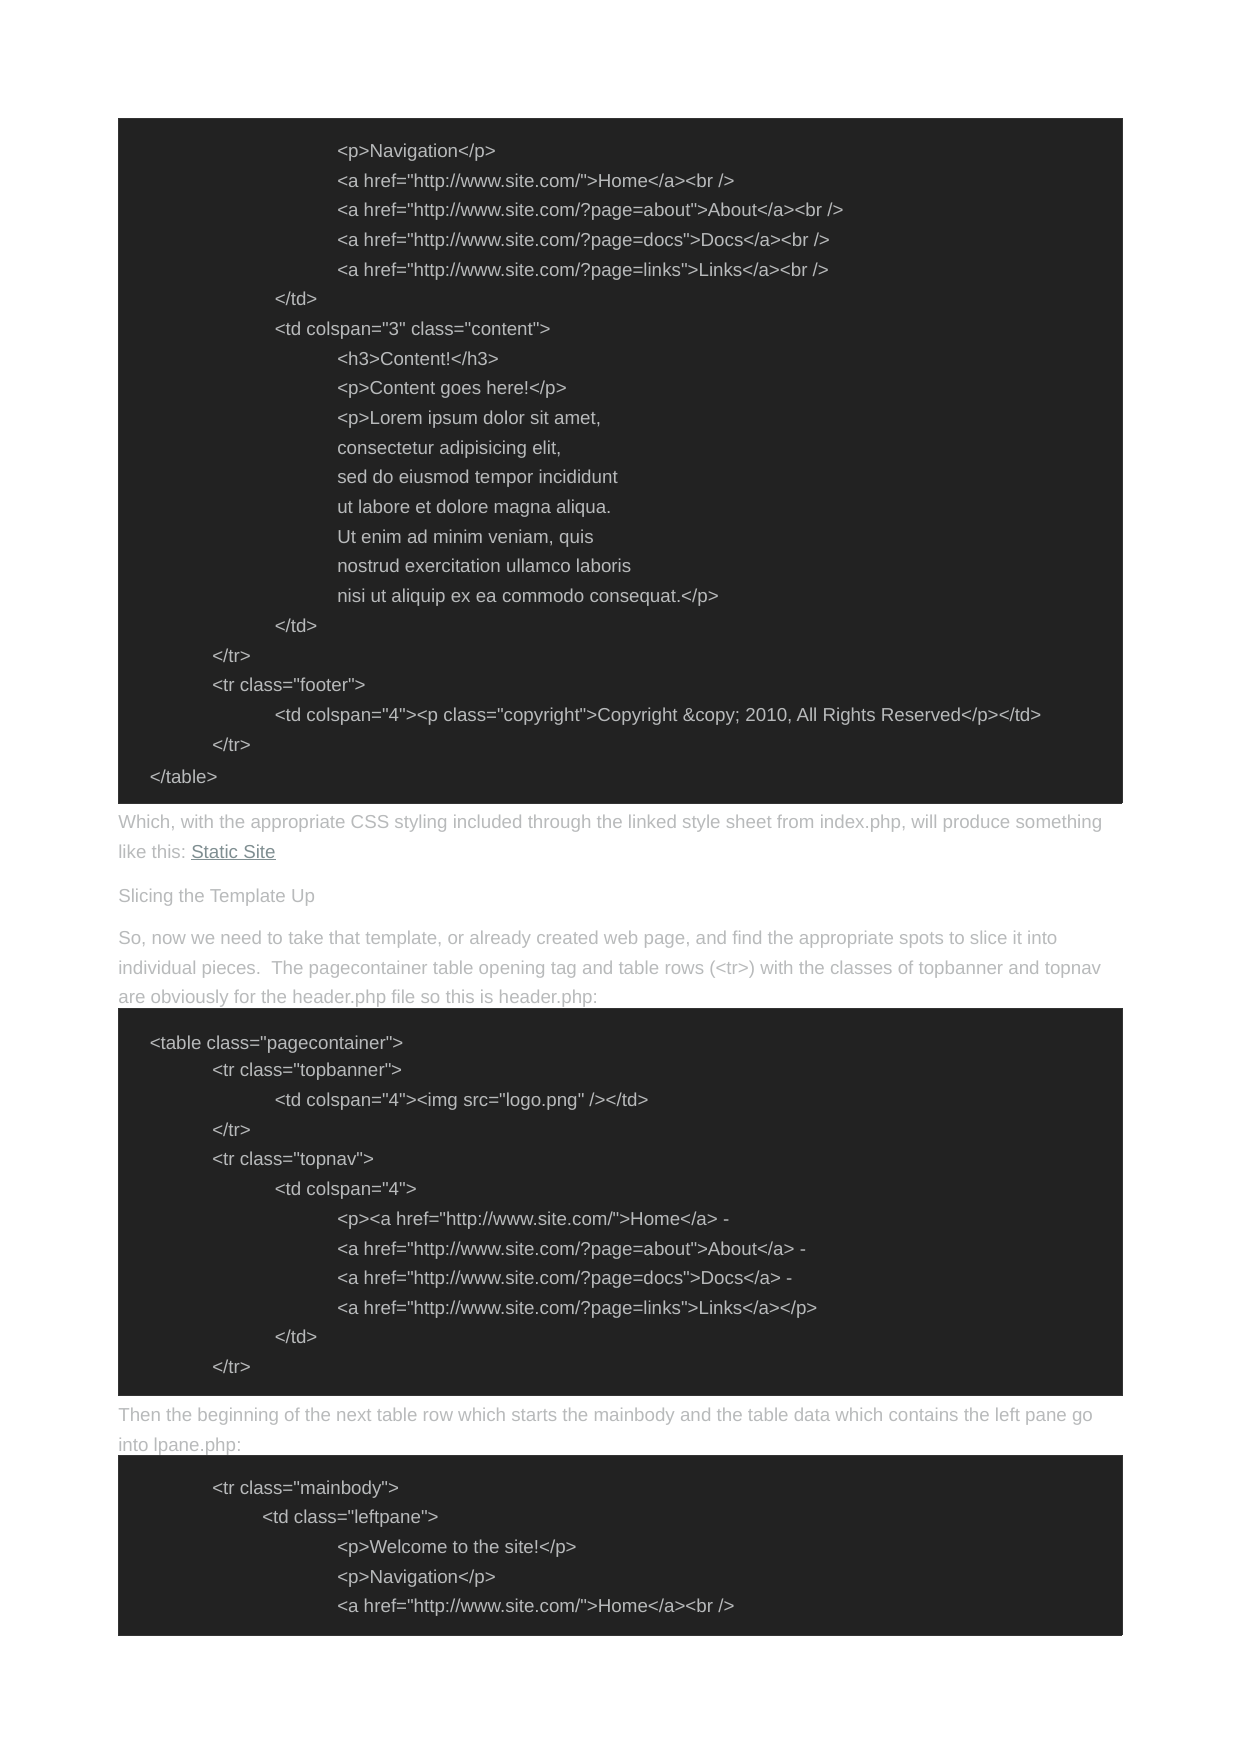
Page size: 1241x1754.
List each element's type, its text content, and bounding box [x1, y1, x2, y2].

text ut labore et dolore magna aliqua. [119, 474, 1122, 504]
text <tr class="footer"> [119, 652, 1122, 682]
text Ut enim ad minim veniam, quis [119, 504, 1122, 534]
text sed do eiusmod tempor incididunt [119, 445, 1122, 474]
text <a href="http://www.site.com/?page=links">Links</a><br /> [119, 237, 1122, 267]
text <table class="pagecontainer"> [119, 1009, 1122, 1038]
text <td colspan="4"><p class="copyright">Copyright &copy; 2010, All Rights Reserved</p></td> [119, 682, 1122, 712]
text <p>Welcome to the site!</p> [119, 1514, 1122, 1544]
text <a href="http://www.site.com/">Home</a><br /> [119, 148, 1122, 177]
subtitle Slicing the Template Up [118, 877, 1122, 906]
text <a href="http://www.site.com/">Home</a><br /> [119, 1574, 1122, 1635]
text consectetur adipisicing elit, [119, 415, 1122, 445]
text <td class="leftpane"> [119, 1485, 1122, 1514]
text <td colspan="4"><img src="logo.png" /></td> [119, 1067, 1122, 1097]
text <td colspan="3" class="content"> [119, 296, 1122, 326]
text <a href="http://www.site.com/?page=links">Links</a></p> [119, 1275, 1122, 1305]
text </td> [119, 593, 1122, 623]
text <a href="http://www.site.com/?page=about">About</a> - [119, 1216, 1122, 1245]
text </td> [119, 267, 1122, 296]
text </table> [119, 742, 1122, 803]
text nisi ut aliquip ex ea commodo consequat.</p> [119, 563, 1122, 593]
text So, now we need to take that template, or already created web page, and find the appropriate spots to slice it into individual pieces. The pagecontainer table opening tag and table rows (<tr>) with the classes of topbanner and topnav are obviously for the header.php file so this is header.php: [118, 919, 1122, 1008]
text <p>Navigation</p> [119, 1544, 1122, 1574]
text <td colspan="4"> [119, 1156, 1122, 1186]
text <a href="http://www.site.com/?page=about">About</a><br /> [119, 177, 1122, 207]
text <tr class="topbanner"> [119, 1038, 1122, 1067]
text <a href="http://www.site.com/?page=docs">Docs</a><br /> [119, 207, 1122, 237]
text Then the beginning of the next table row which starts the mainbody and the table data which contains the left pane go into lpane.php: [118, 1396, 1122, 1455]
text <tr class="topnav"> [119, 1127, 1122, 1156]
text Which, with the appropriate CSS styling included through the linked style sheet from index.php, will produce something like this: Static Site [118, 804, 1122, 862]
text </tr> [119, 1097, 1122, 1127]
text <p>Content goes here!</p> [119, 356, 1122, 385]
text </td> [119, 1305, 1122, 1334]
text <p>Navigation</p> [119, 119, 1122, 148]
text </tr> [119, 1334, 1122, 1395]
text <tr class="mainbody"> [119, 1456, 1122, 1485]
text <a href="http://www.site.com/?page=docs">Docs</a> - [119, 1245, 1122, 1275]
text <p><a href="http://www.site.com/">Home</a> - [119, 1186, 1122, 1216]
text </tr> [119, 712, 1122, 742]
text nostrud exercitation ullamco laboris [119, 534, 1122, 563]
text </tr> [119, 623, 1122, 652]
text <p>Lorem ipsum dolor sit amet, [119, 385, 1122, 415]
text <h3>Content!</h3> [119, 326, 1122, 356]
